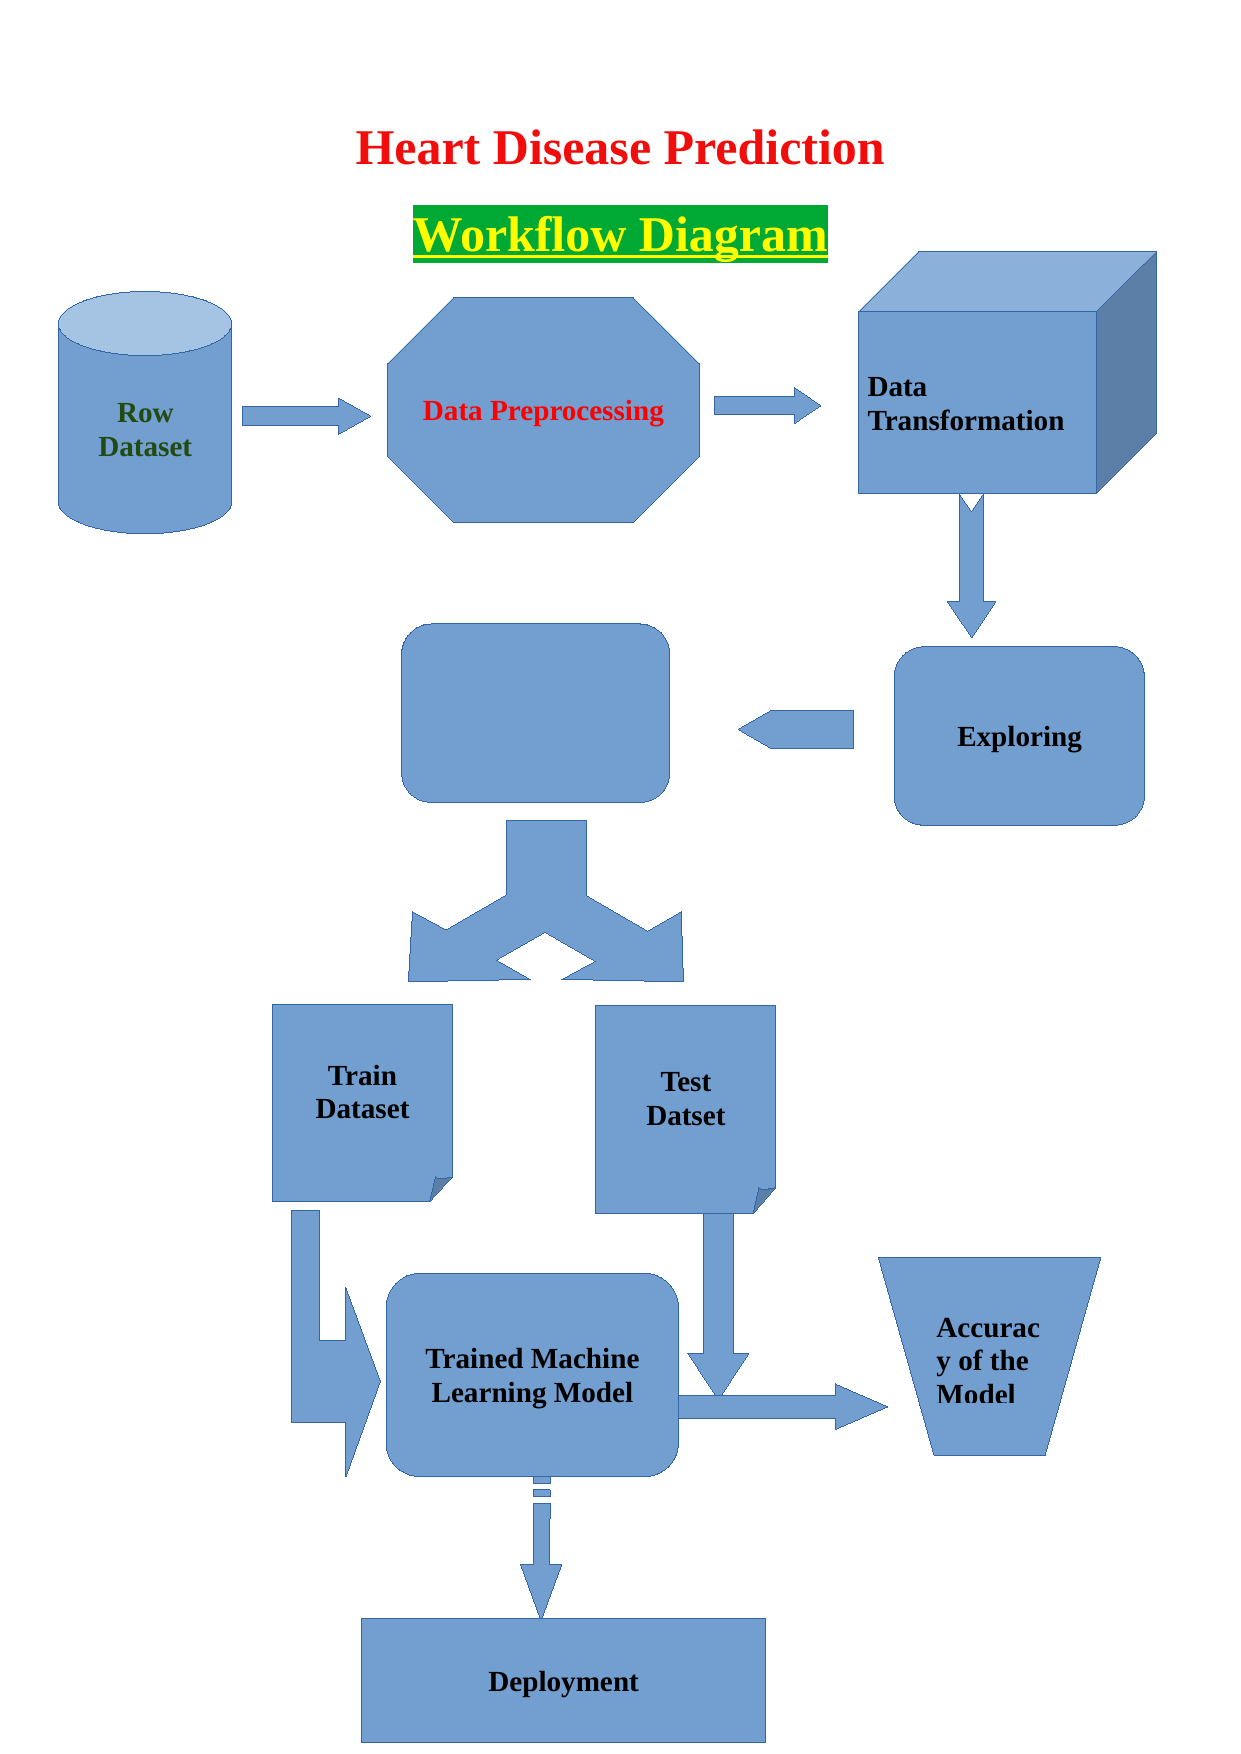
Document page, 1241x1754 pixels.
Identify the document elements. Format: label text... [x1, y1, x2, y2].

text Data Transformation [867, 369, 1087, 436]
text Accuracy of the Model [936, 1310, 1043, 1403]
text Workflow Diagram [118, 205, 1122, 263]
text Test Datset [605, 1064, 767, 1131]
text Exploring [912, 719, 1127, 753]
text Row Dataset [67, 395, 223, 462]
text Deployment [370, 1664, 756, 1697]
text Train Dataset [281, 1058, 443, 1125]
text Trained Machine Learning Model [405, 1341, 659, 1408]
